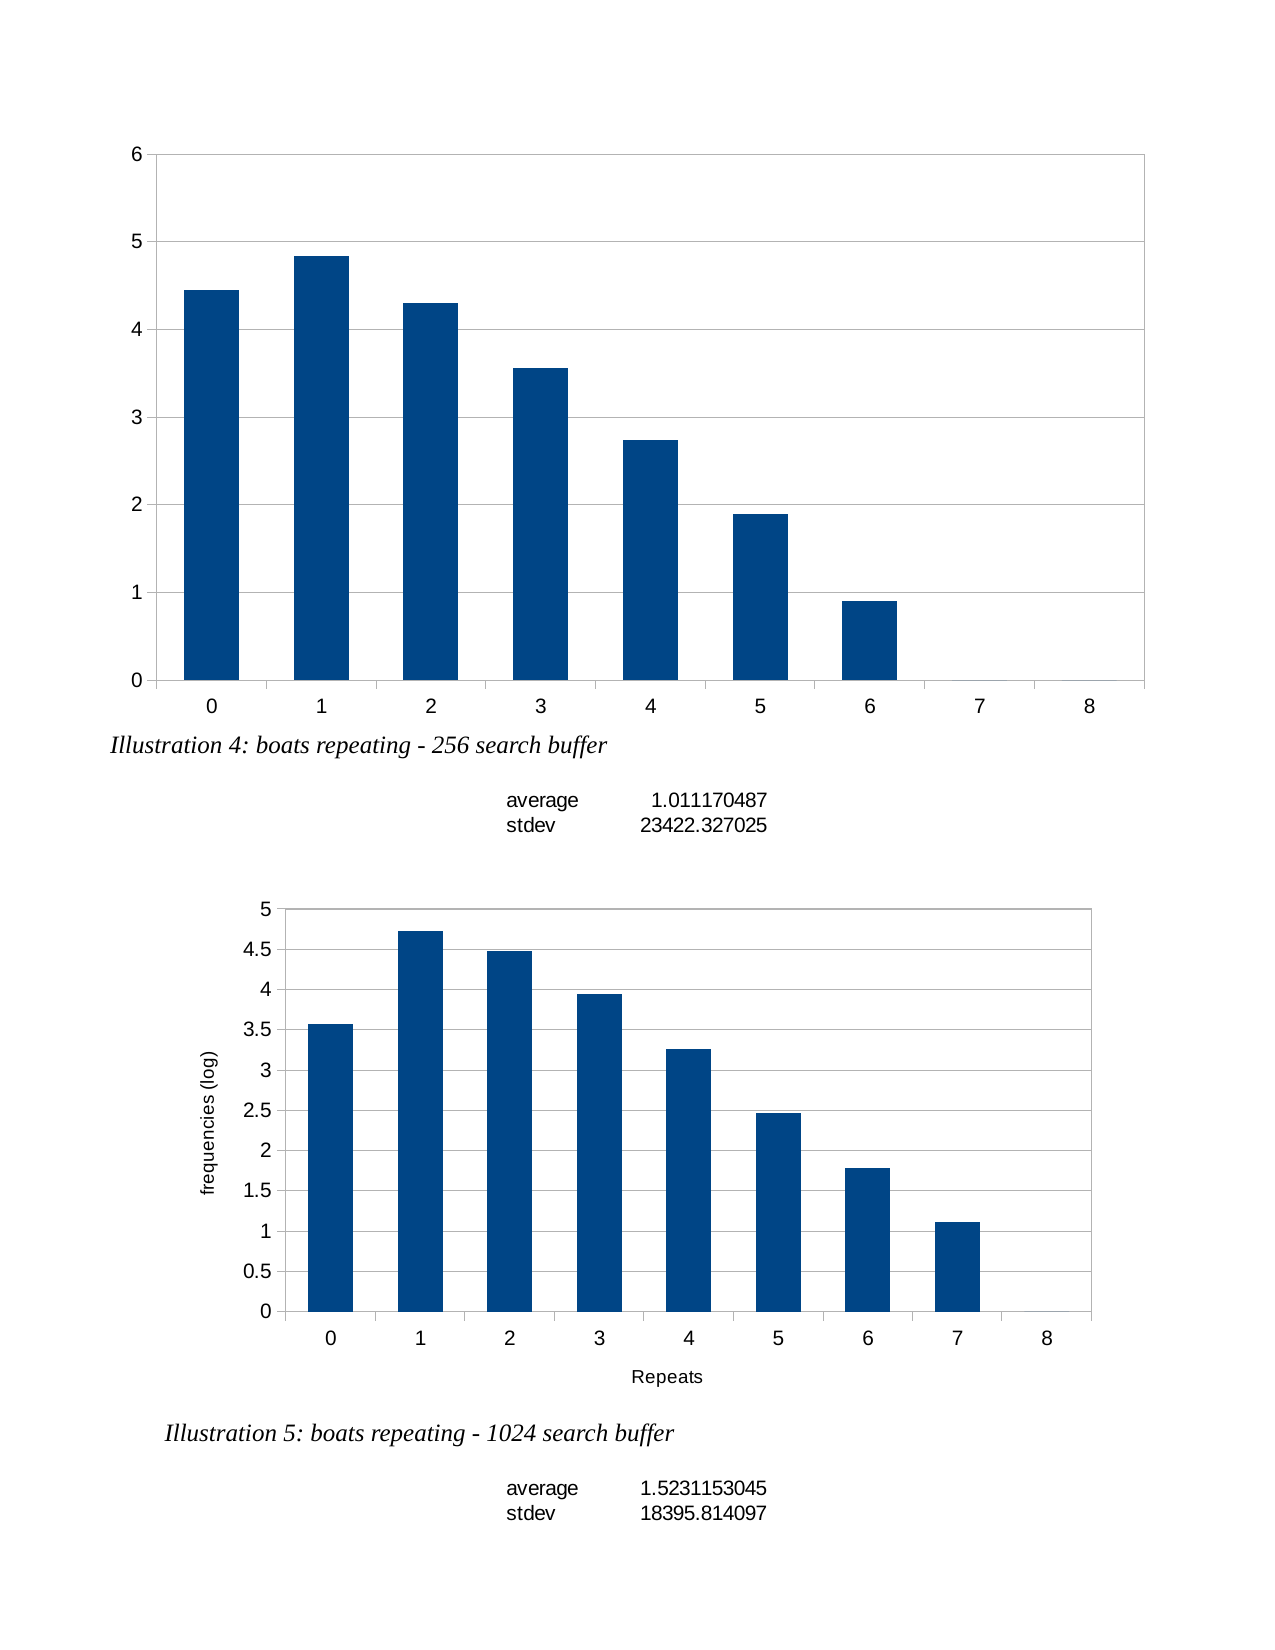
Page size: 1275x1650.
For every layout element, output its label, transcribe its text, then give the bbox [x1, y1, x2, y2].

text Illustration 4: boats repeating - 256 search buffer [110, 731, 1165, 759]
text Illustration 5: boats repeating - 1024 search buffer [164, 1419, 1111, 1447]
